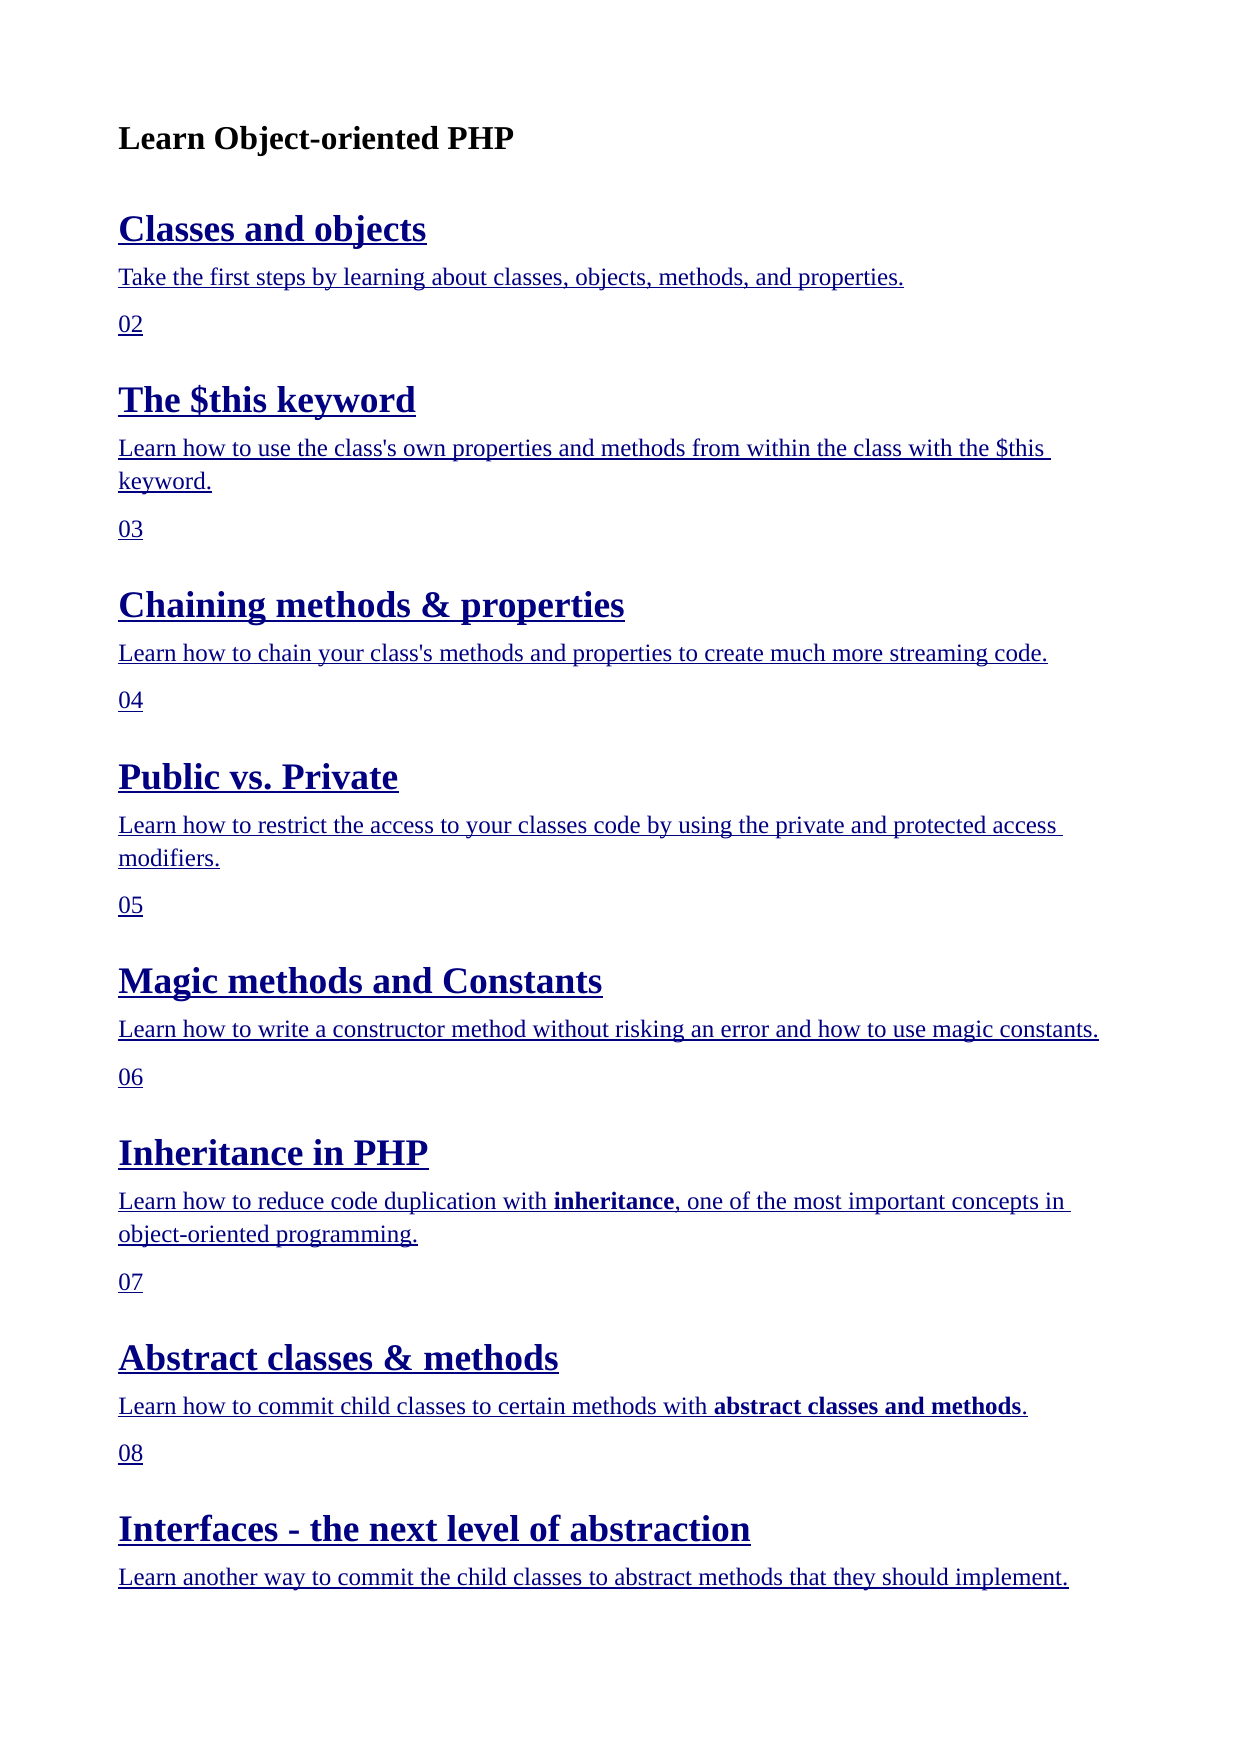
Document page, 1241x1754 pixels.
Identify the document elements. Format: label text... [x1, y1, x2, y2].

text 06 [118, 1062, 1122, 1091]
subtitle Public vs. Private [118, 754, 1122, 797]
text Learn how to commit child classes to certain methods with abstract classes and methods. [118, 1391, 1122, 1419]
subtitle Magic methods and Constants [118, 959, 1122, 1002]
subtitle The $this keyword [118, 378, 1122, 421]
text Learn how to use the class's own properties and methods from within the class with the $this keyword. [118, 433, 1122, 495]
text Learn Object-oriented PHP [118, 118, 1122, 156]
text Learn how to chain your class's methods and properties to create much more streaming code. [118, 638, 1122, 667]
text Learn another way to commit the child classes to abstract methods that they should implement. [118, 1562, 1122, 1591]
subtitle Inheritance in PHP [118, 1130, 1122, 1173]
subtitle Interfaces - the next level of abstraction [118, 1507, 1122, 1550]
text Take the first steps by learning about classes, objects, methods, and properties. [118, 262, 1122, 290]
text Learn how to write a constructor method without risking an error and how to use magic constants. [118, 1014, 1122, 1043]
subtitle Classes and objects [118, 206, 1122, 249]
text 07 [118, 1267, 1122, 1295]
text 04 [118, 686, 1122, 714]
text 02 [118, 309, 1122, 338]
subtitle Chaining methods & properties [118, 582, 1122, 626]
text 05 [118, 890, 1122, 919]
text Learn how to restrict the access to your classes code by using the private and protected access modifiers. [118, 810, 1122, 871]
text 03 [118, 514, 1122, 543]
text Learn how to reduce code duplication with inheritance, one of the most important concepts in object-oriented programming. [118, 1186, 1122, 1248]
text 08 [118, 1438, 1122, 1467]
subtitle Abstract classes & methods [118, 1335, 1122, 1378]
